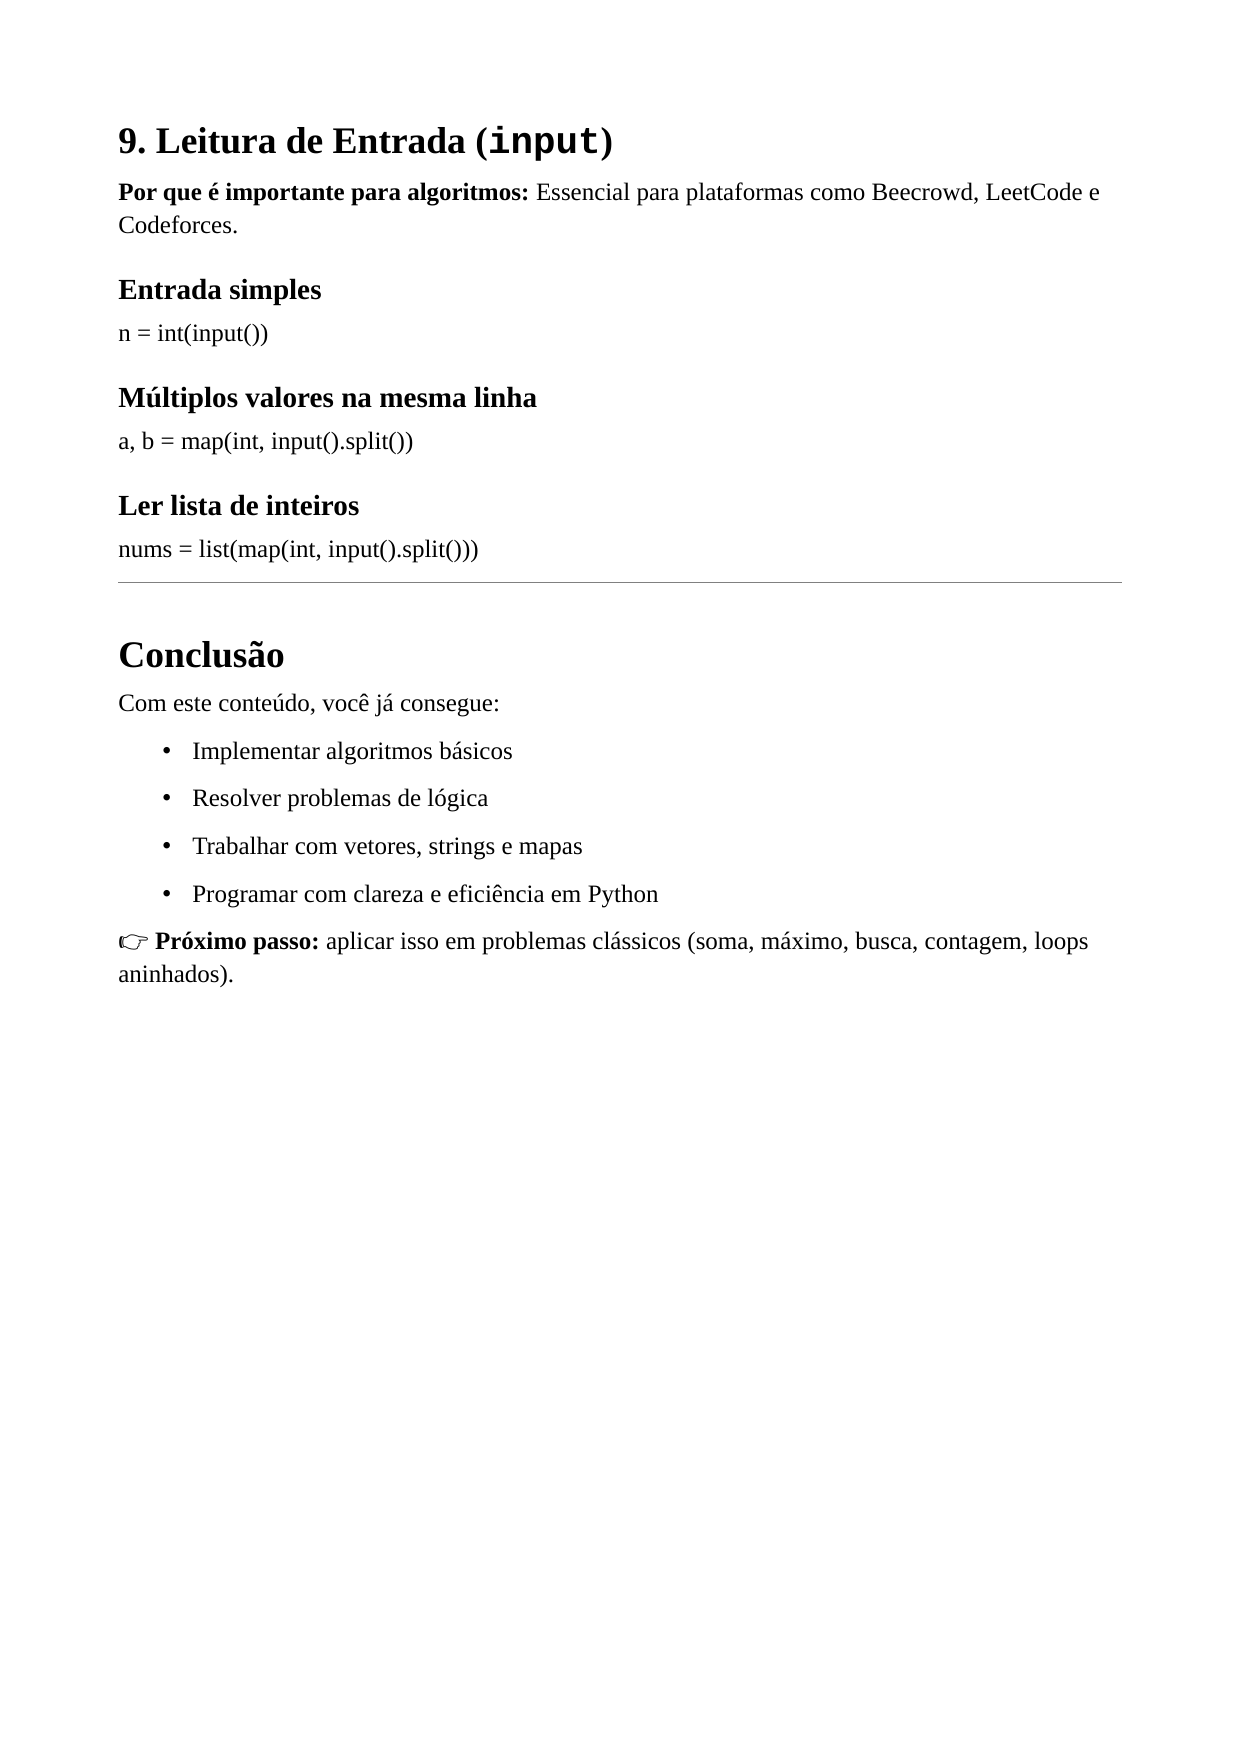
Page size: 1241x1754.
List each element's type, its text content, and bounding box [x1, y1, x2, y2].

text Por que é importante para algoritmos: Essencial para plataformas como Beecrowd, LeetCode e Codeforces. [118, 177, 1122, 239]
list Programar com clareza e eficiência em Python [162, 879, 1122, 907]
list Implementar algoritmos básicos [162, 736, 1122, 765]
subtitle Entrada simples [118, 272, 1122, 306]
subtitle Ler lista de inteiros [118, 488, 1122, 522]
text Com este conteúdo, você já consegue: [118, 688, 1122, 717]
subtitle Conclusão [118, 633, 1122, 676]
text 👉 Próximo passo: aplicar isso em problemas clássicos (soma, máximo, busca, contagem, loops aninhados). [118, 926, 1122, 988]
text n = int(input()) [118, 318, 1122, 347]
text nums = list(map(int, input().split())) [118, 534, 1122, 563]
list Trabalhar com vetores, strings e mapas [162, 831, 1122, 860]
list Resolver problemas de lógica [162, 783, 1122, 812]
subtitle 9. Leitura de Entrada (input) [118, 118, 1122, 164]
subtitle Múltiplos valores na mesma linha [118, 380, 1122, 414]
text a, b = map(int, input().split()) [118, 426, 1122, 455]
